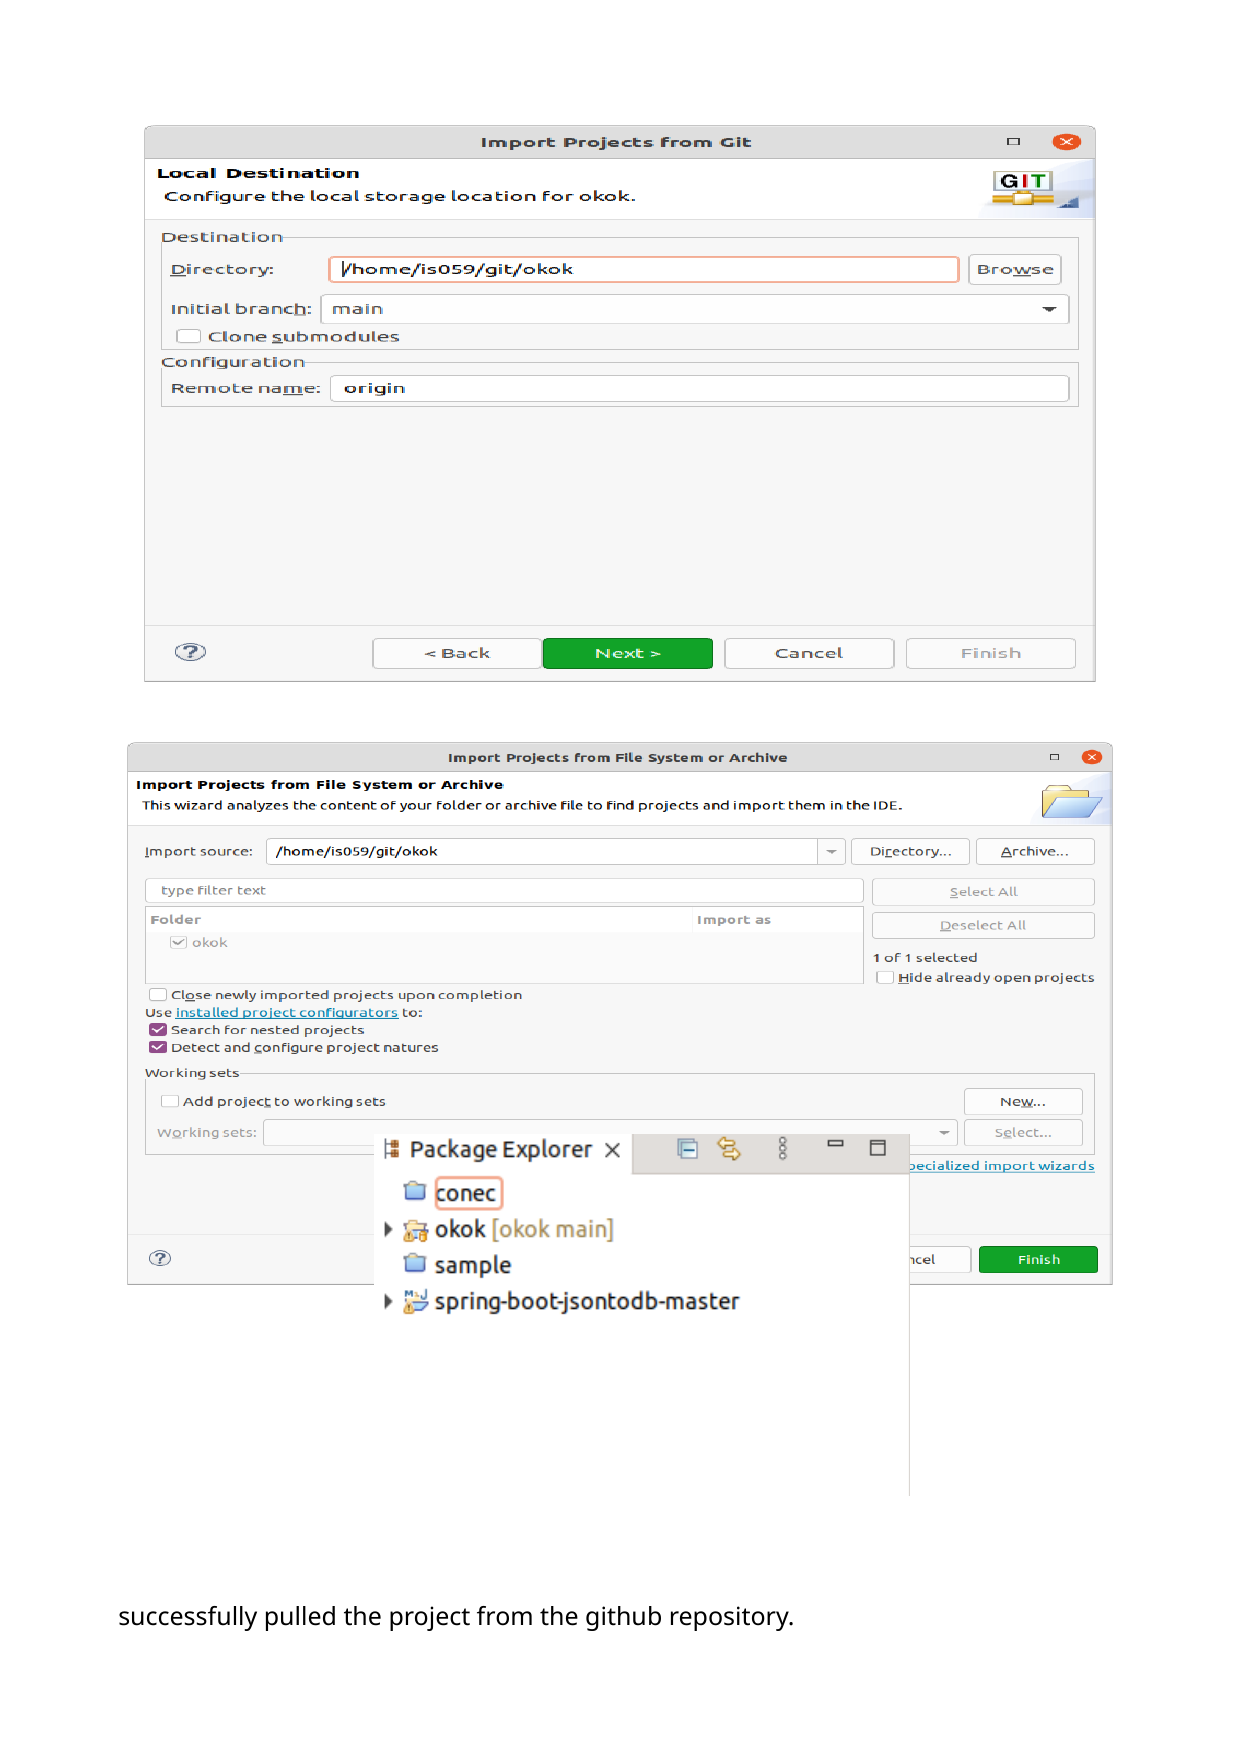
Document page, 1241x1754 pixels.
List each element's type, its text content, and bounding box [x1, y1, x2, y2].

picture [130, 118, 1110, 690]
picture [118, 736, 1123, 1496]
text successfully pulled the project from the github repository. [118, 1598, 1122, 1632]
